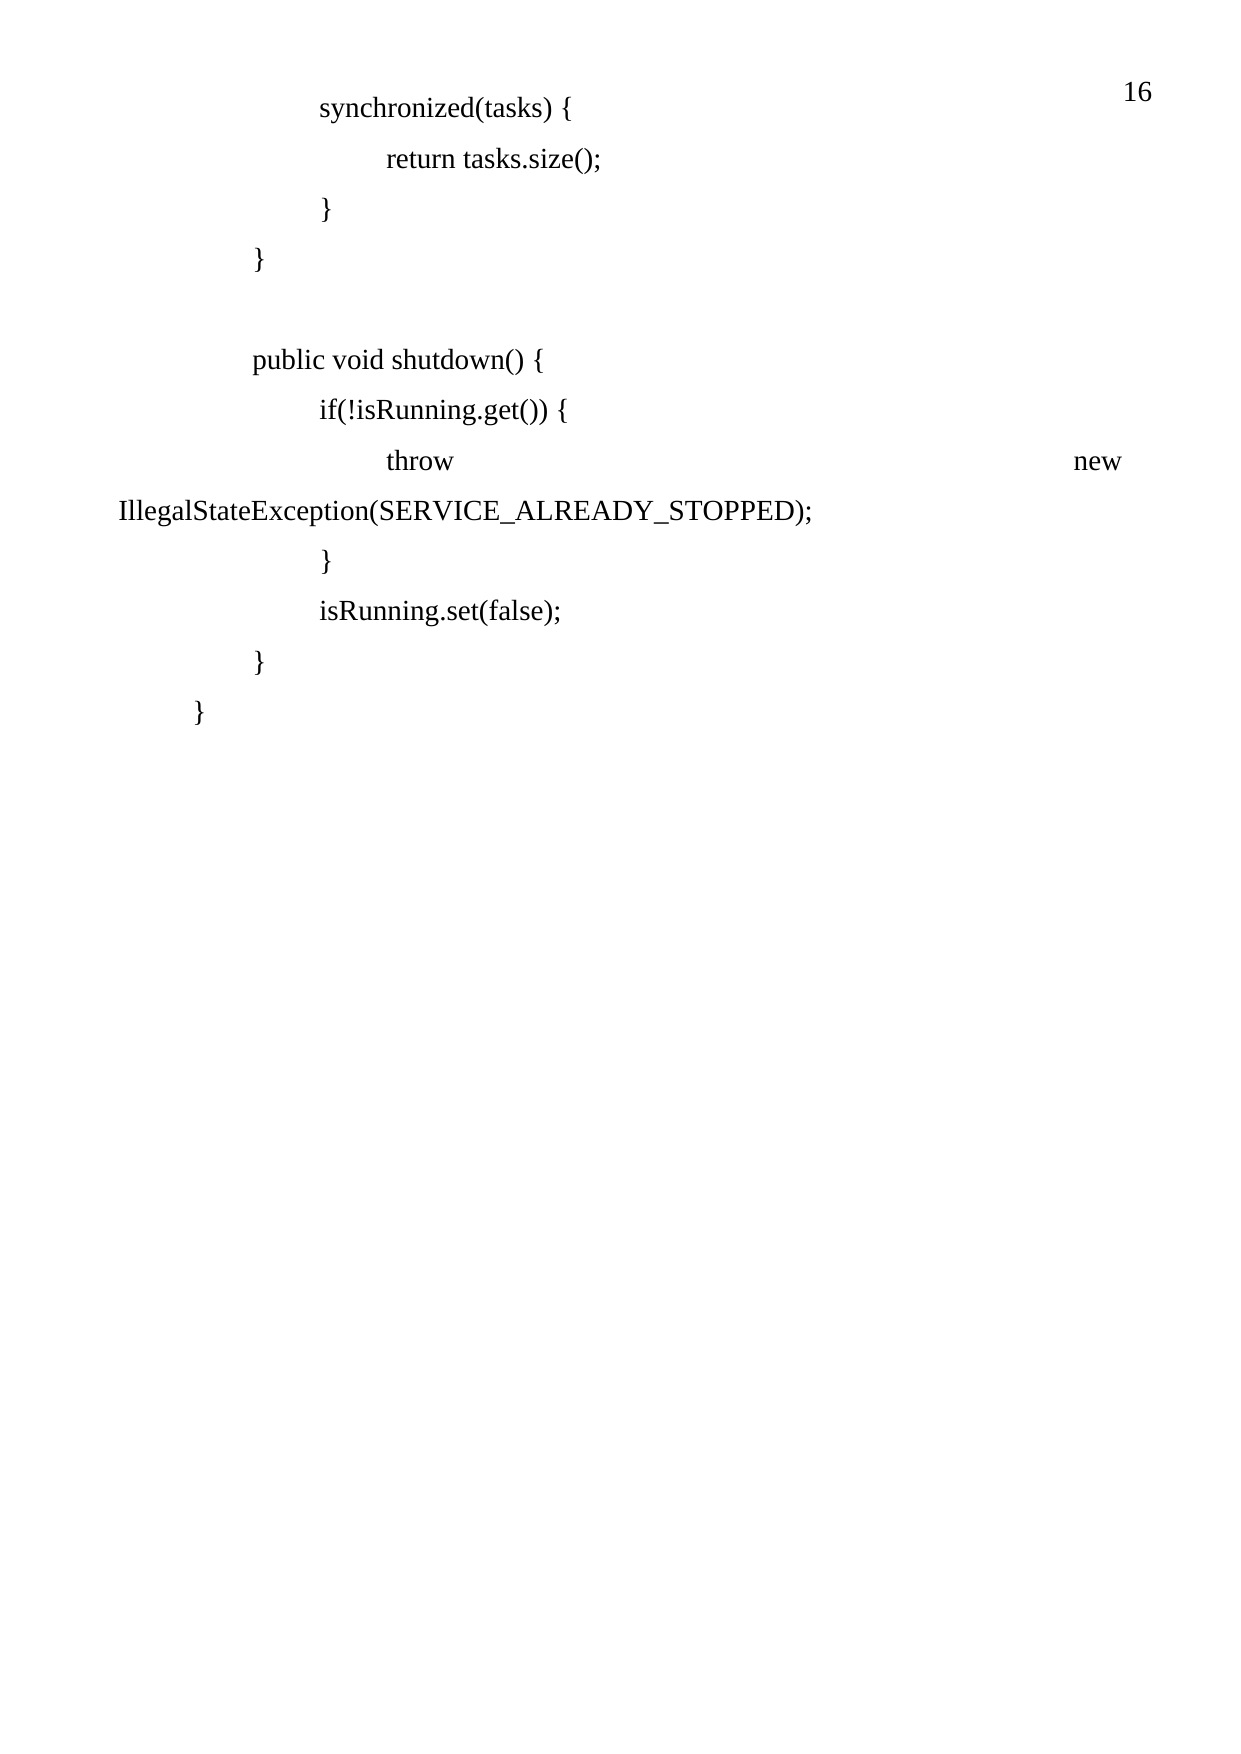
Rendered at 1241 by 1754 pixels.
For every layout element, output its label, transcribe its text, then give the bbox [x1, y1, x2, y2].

text throw new IllegalStateException(SERVICE_ALREADY_STOPPED); [118, 443, 1122, 526]
text synchronized(tasks) { [118, 90, 1122, 124]
text } [118, 543, 1122, 577]
text if(!isRunning.get()) { [118, 392, 1122, 426]
text } [118, 191, 1122, 224]
text public void shutdown() { [118, 342, 1122, 376]
text } [118, 694, 1122, 728]
text return tasks.size(); [118, 141, 1122, 174]
text } [118, 241, 1122, 275]
text isRunning.set(false); [118, 593, 1122, 627]
text } [118, 644, 1122, 677]
